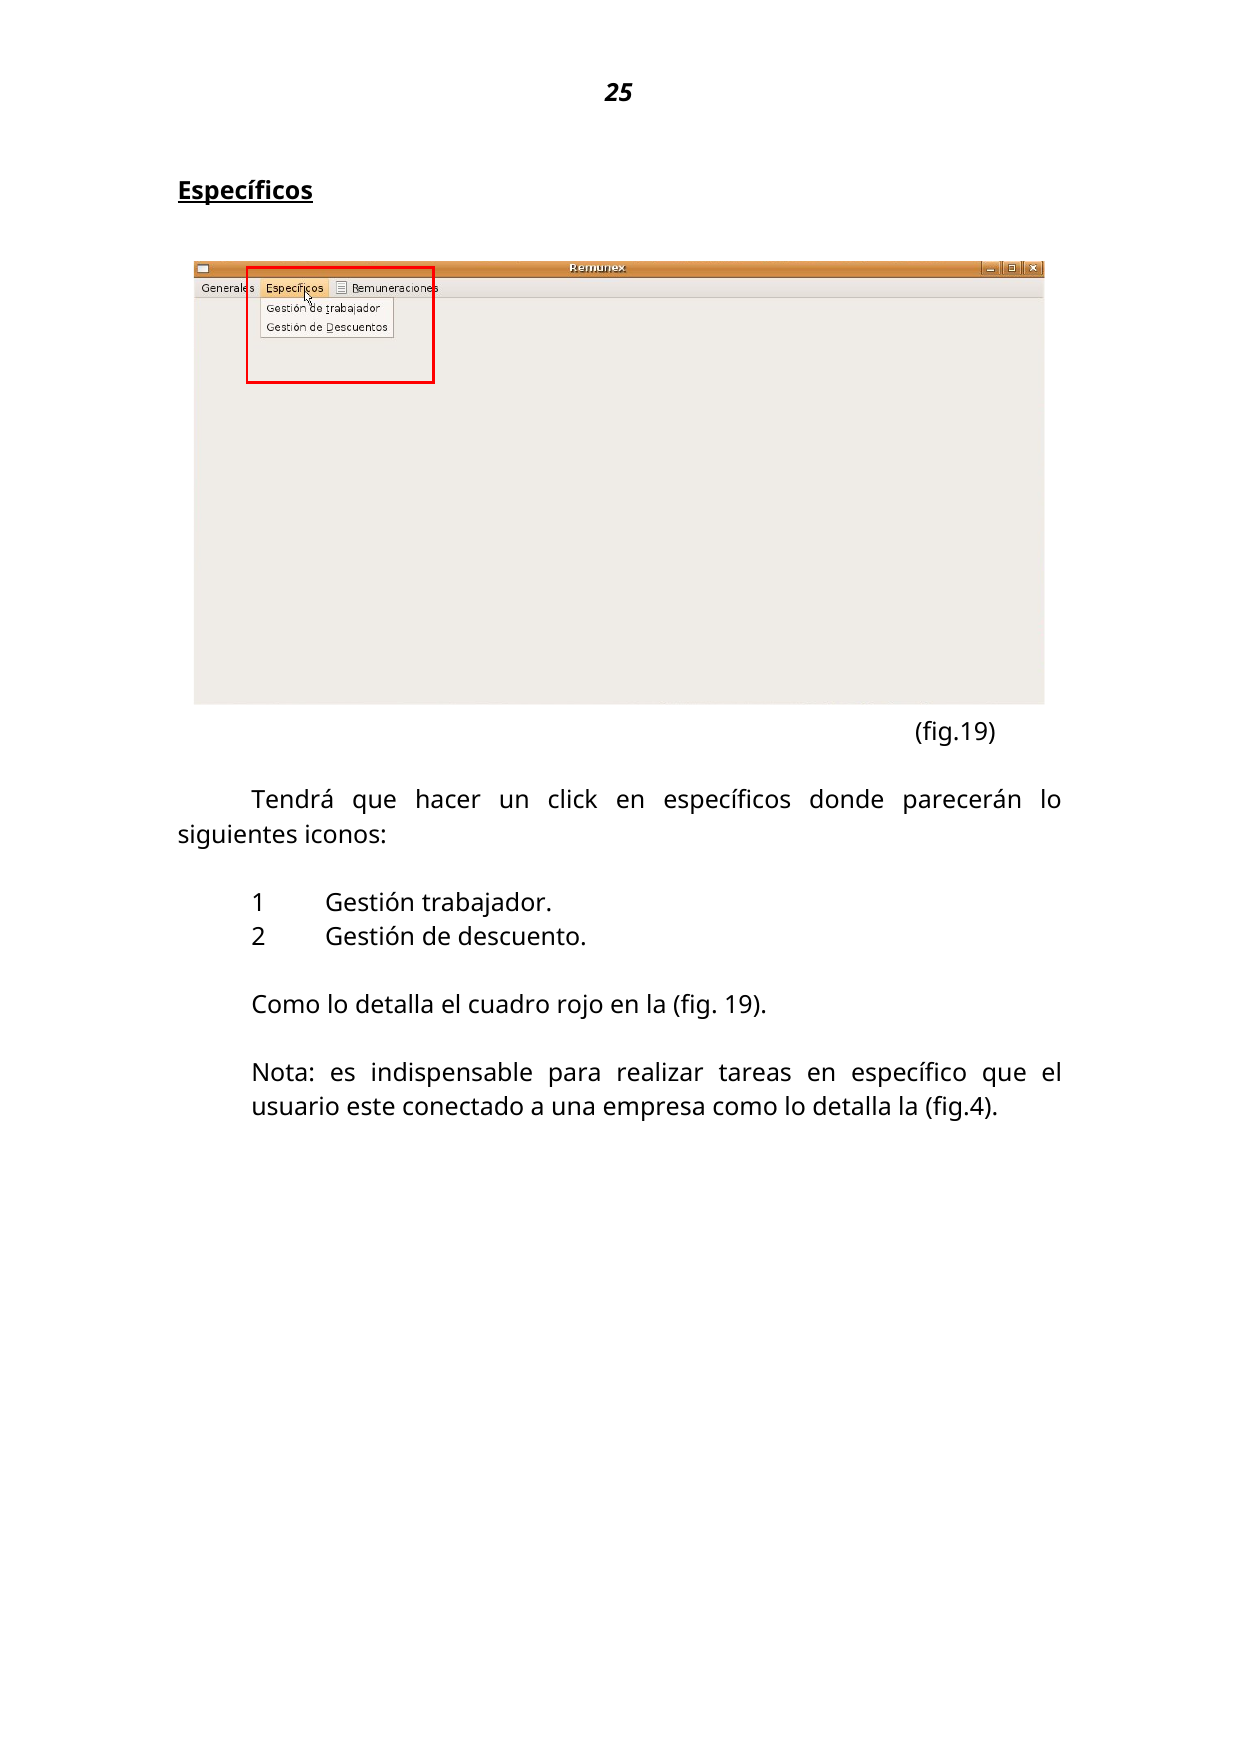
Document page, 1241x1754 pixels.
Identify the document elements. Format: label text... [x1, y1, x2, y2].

text Nota: es indispensable para realizar tareas en específico que el usuario este conectado a una empresa como lo detalla la (fig.4). [251, 1055, 1063, 1123]
picture [193, 261, 1045, 705]
subtitle Específicos [177, 173, 1063, 207]
text Como lo detalla el cuadro rojo en la (fig. 19). [177, 987, 1063, 1021]
text Tendrá que hacer un click en específicos donde parecerán lo siguientes iconos: [177, 782, 1063, 850]
text 2 Gestión de descuento. [177, 918, 1063, 952]
text (fig.19) [177, 714, 1063, 748]
text 1 Gestión trabajador. [177, 884, 1063, 918]
